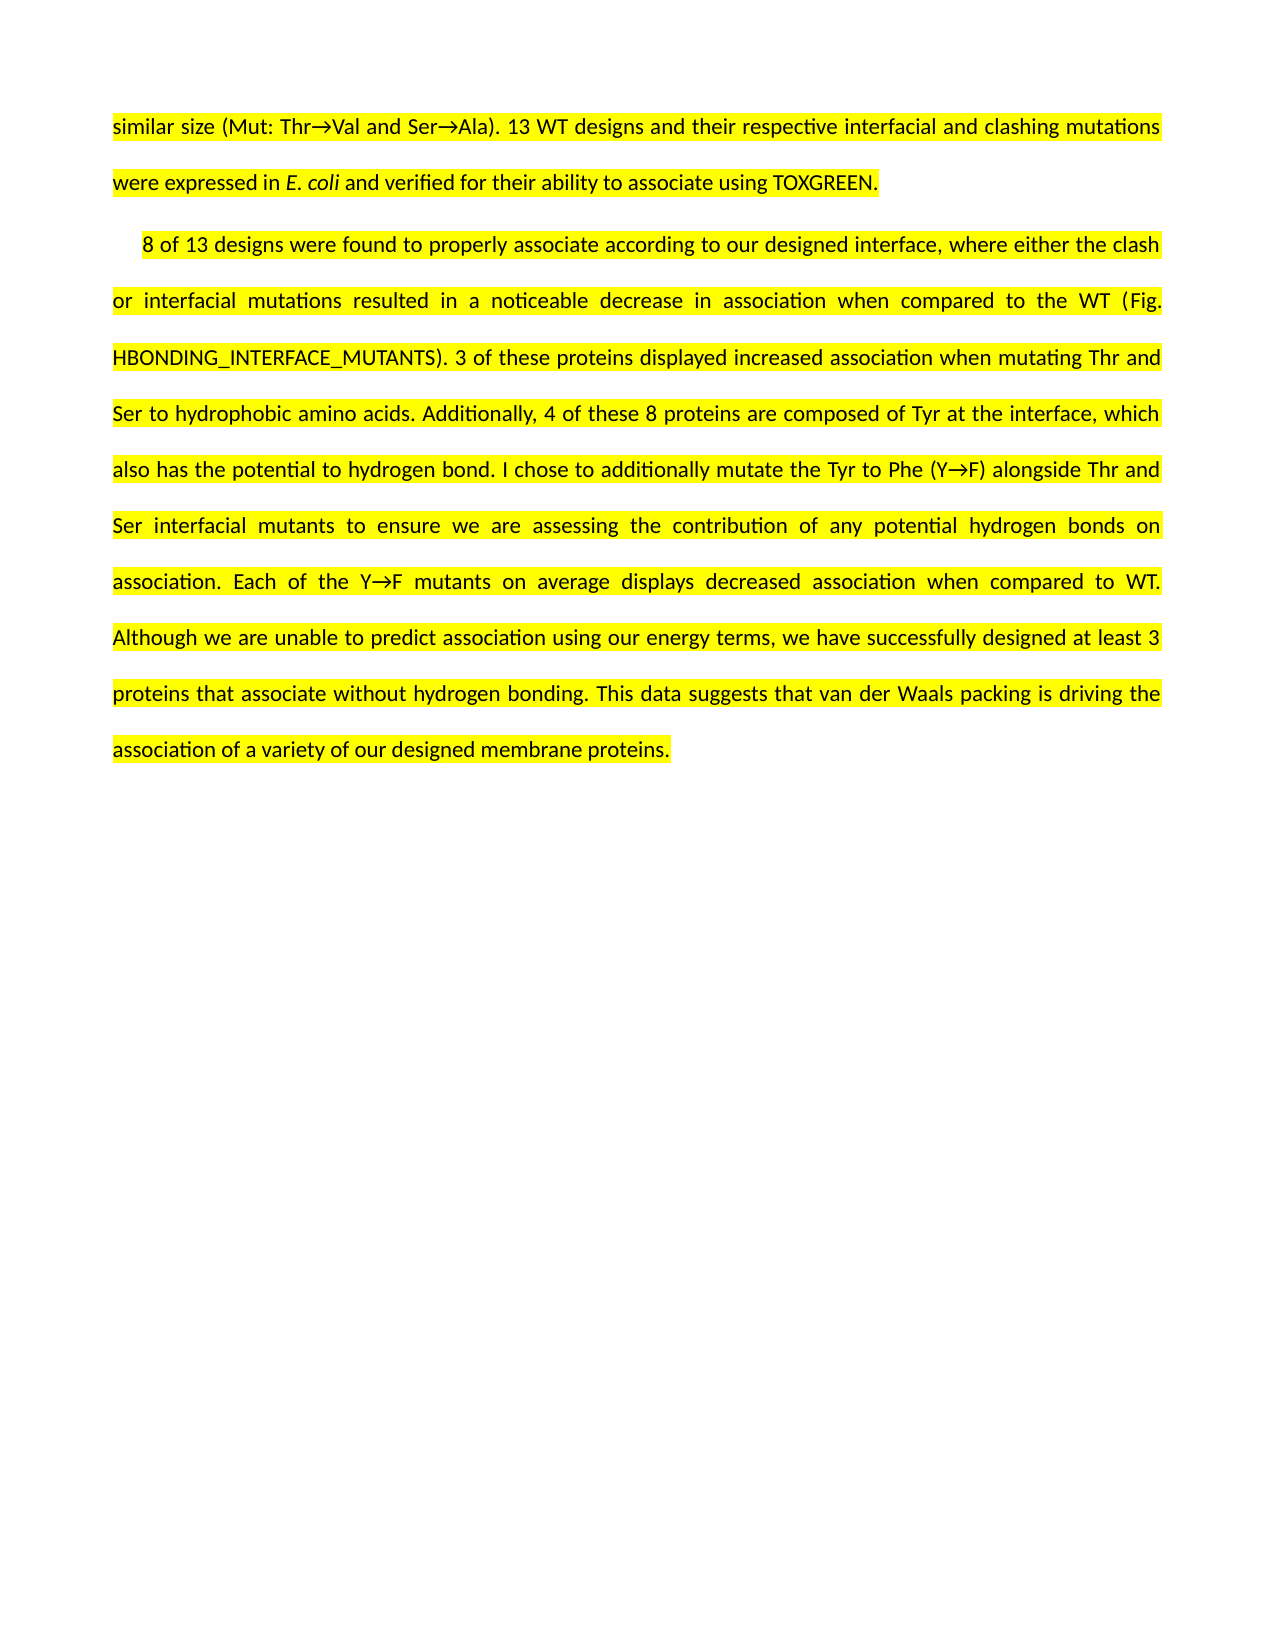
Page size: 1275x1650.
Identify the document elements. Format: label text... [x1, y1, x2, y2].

text similar size (Mut: Thr→Val and Ser→Ala). 13 WT designs and their respective interfacial and clashing mutations were expressed in E. coli and verified for their ability to associate using TOXGREEN. [112, 112, 1162, 197]
text 8 of 13 designs were found to properly associate according to our designed interface, where either the clash or interfacial mutations resulted in a noticeable decrease in association when compared to the WT (Fig. HBONDING_INTERFACE_MUTANTS). 3 of these proteins displayed increased association when mutating Thr and Ser to hydrophobic amino acids. Additionally, 4 of these 8 proteins are composed of Tyr at the interface, which also has the potential to hydrogen bond. I chose to additionally mutate the Tyr to Phe (Y→F) alongside Thr and Ser interfacial mutants to ensure we are assessing the contribution of any potential hydrogen bonds on association. Each of the Y→F mutants on average displays decreased association when compared to WT. Although we are unable to predict association using our energy terms, we have successfully designed at least 3 proteins that associate without hydrogen bonding. This data suggests that van der Waals packing is driving the association of a variety of our designed membrane proteins. [112, 231, 1162, 763]
